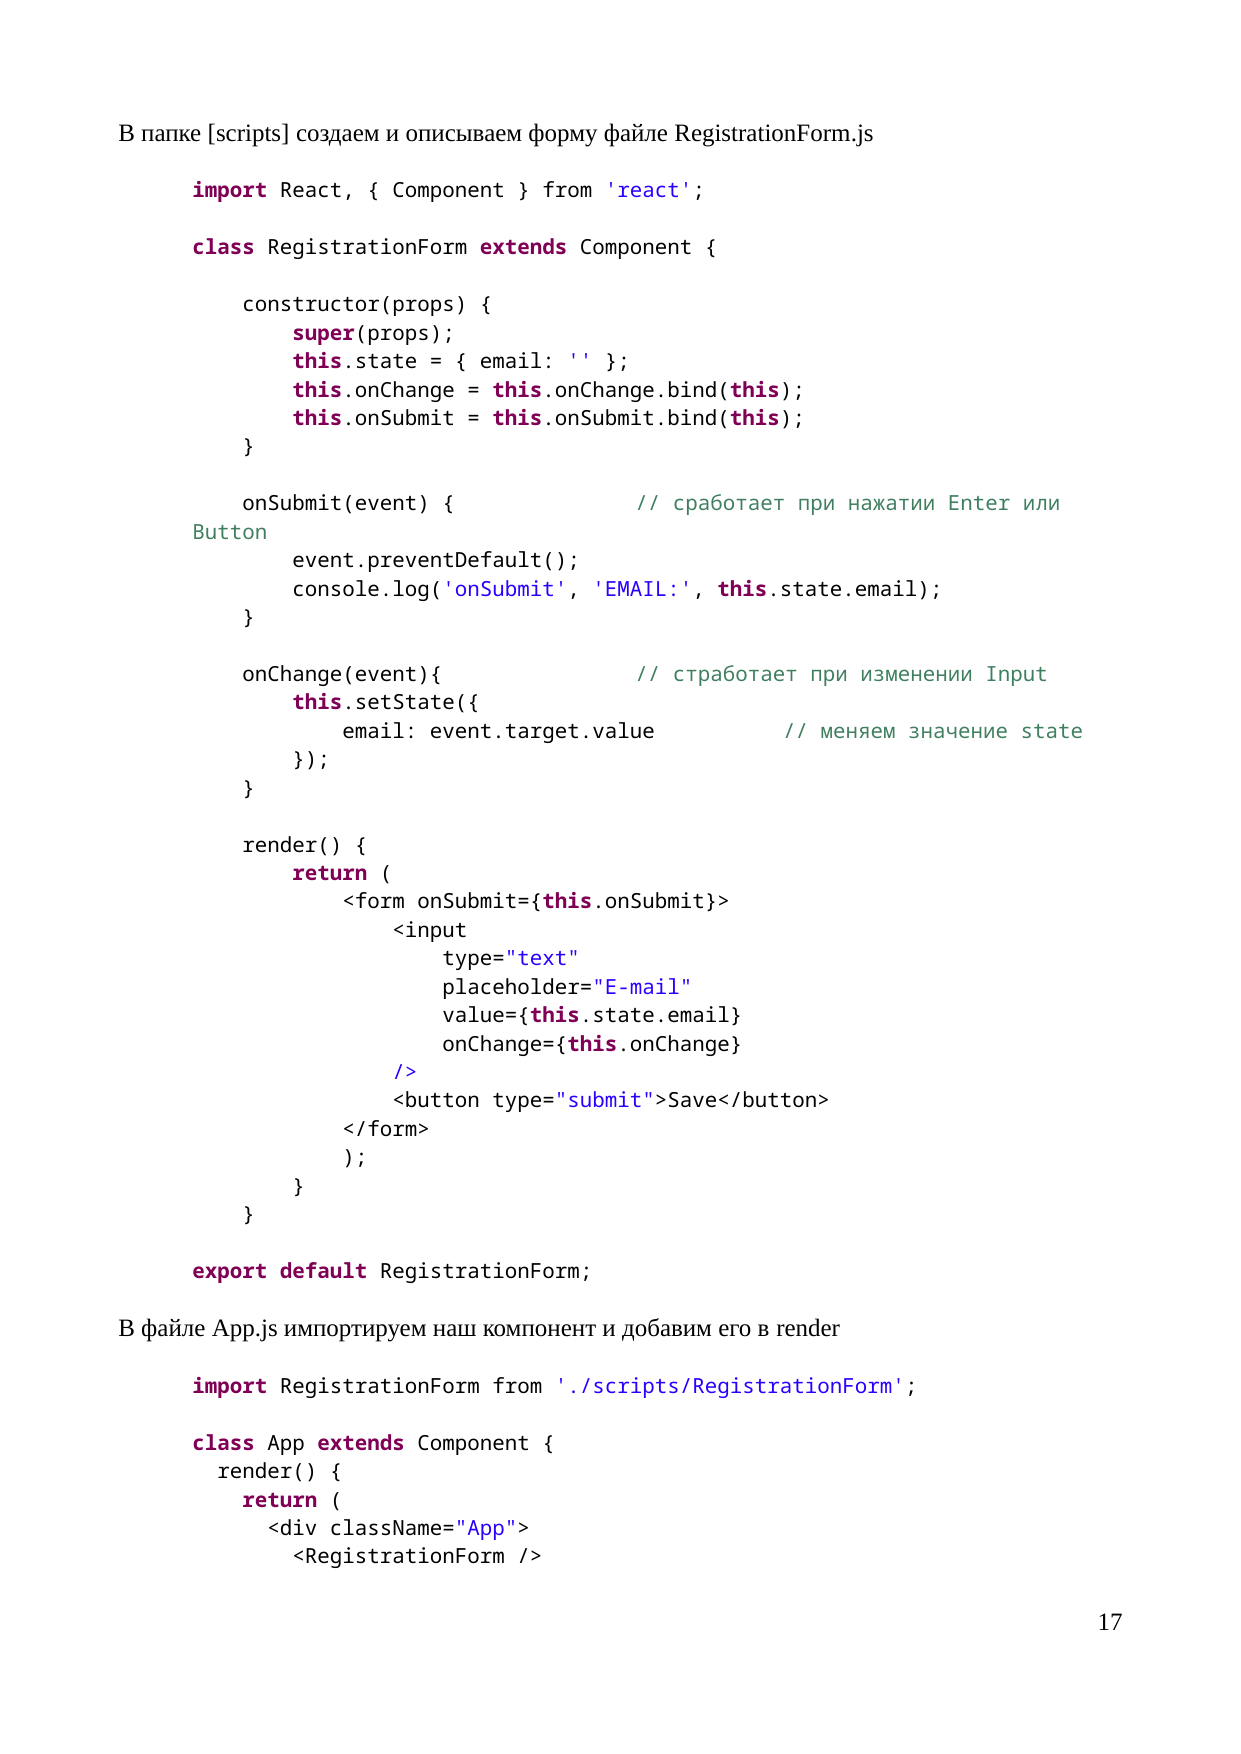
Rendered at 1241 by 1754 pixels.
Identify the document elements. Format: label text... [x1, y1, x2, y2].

text <form onSubmit={this.onSubmit}> [192, 887, 1122, 915]
text return ( [192, 858, 1122, 887]
text email: event.target.value // меняем значение state [192, 716, 1122, 744]
text event.preventDefault(); [192, 545, 1122, 574]
text ); [192, 1142, 1122, 1171]
text }); [192, 744, 1122, 773]
text render() { [192, 830, 1122, 858]
text this.setState({ [192, 687, 1122, 716]
text class App extends Component { [192, 1428, 1122, 1456]
text placeholder="E-mail" [192, 972, 1122, 1000]
text this.onSubmit = this.onSubmit.bind(this); [192, 403, 1122, 432]
text return ( [192, 1485, 1122, 1513]
text import RegistrationForm from './scripts/RegistrationForm'; [192, 1371, 1122, 1399]
text this.onChange = this.onChange.bind(this); [192, 375, 1122, 403]
text super(props); [192, 318, 1122, 346]
text } [192, 773, 1122, 801]
text onChange(event){ // стработает при изменении Input [192, 659, 1122, 687]
text </form> [192, 1114, 1122, 1142]
text <input [192, 915, 1122, 943]
text import React, { Component } from 'react'; [192, 176, 1122, 204]
text this.state = { email: '' }; [192, 346, 1122, 375]
text <RegistrationForm /> [192, 1542, 1122, 1570]
text } [192, 1171, 1122, 1199]
text console.log('onSubmit', 'EMAIL:', this.state.email); [192, 574, 1122, 602]
text <div className="App"> [192, 1513, 1122, 1542]
text class RegistrationForm extends Component { [192, 232, 1122, 261]
text <button type="submit">Save</button> [192, 1086, 1122, 1114]
text В папке [scripts] создаем и описываем форму файле RegistrationForm.js [118, 118, 1122, 147]
text value={this.state.email} [192, 1000, 1122, 1029]
text onChange={this.onChange} [192, 1029, 1122, 1057]
text В файле App.js импортируем наш компонент и добавим его в render [118, 1313, 1122, 1342]
text type="text" [192, 943, 1122, 972]
text export default RegistrationForm; [192, 1256, 1122, 1285]
text constructor(props) { [192, 289, 1122, 318]
text render() { [192, 1456, 1122, 1485]
text } [192, 602, 1122, 631]
text } [192, 432, 1122, 460]
text /> [192, 1057, 1122, 1086]
text } [192, 1199, 1122, 1228]
text onSubmit(event) { // сработает при нажатии Enter или Button [192, 488, 1122, 545]
